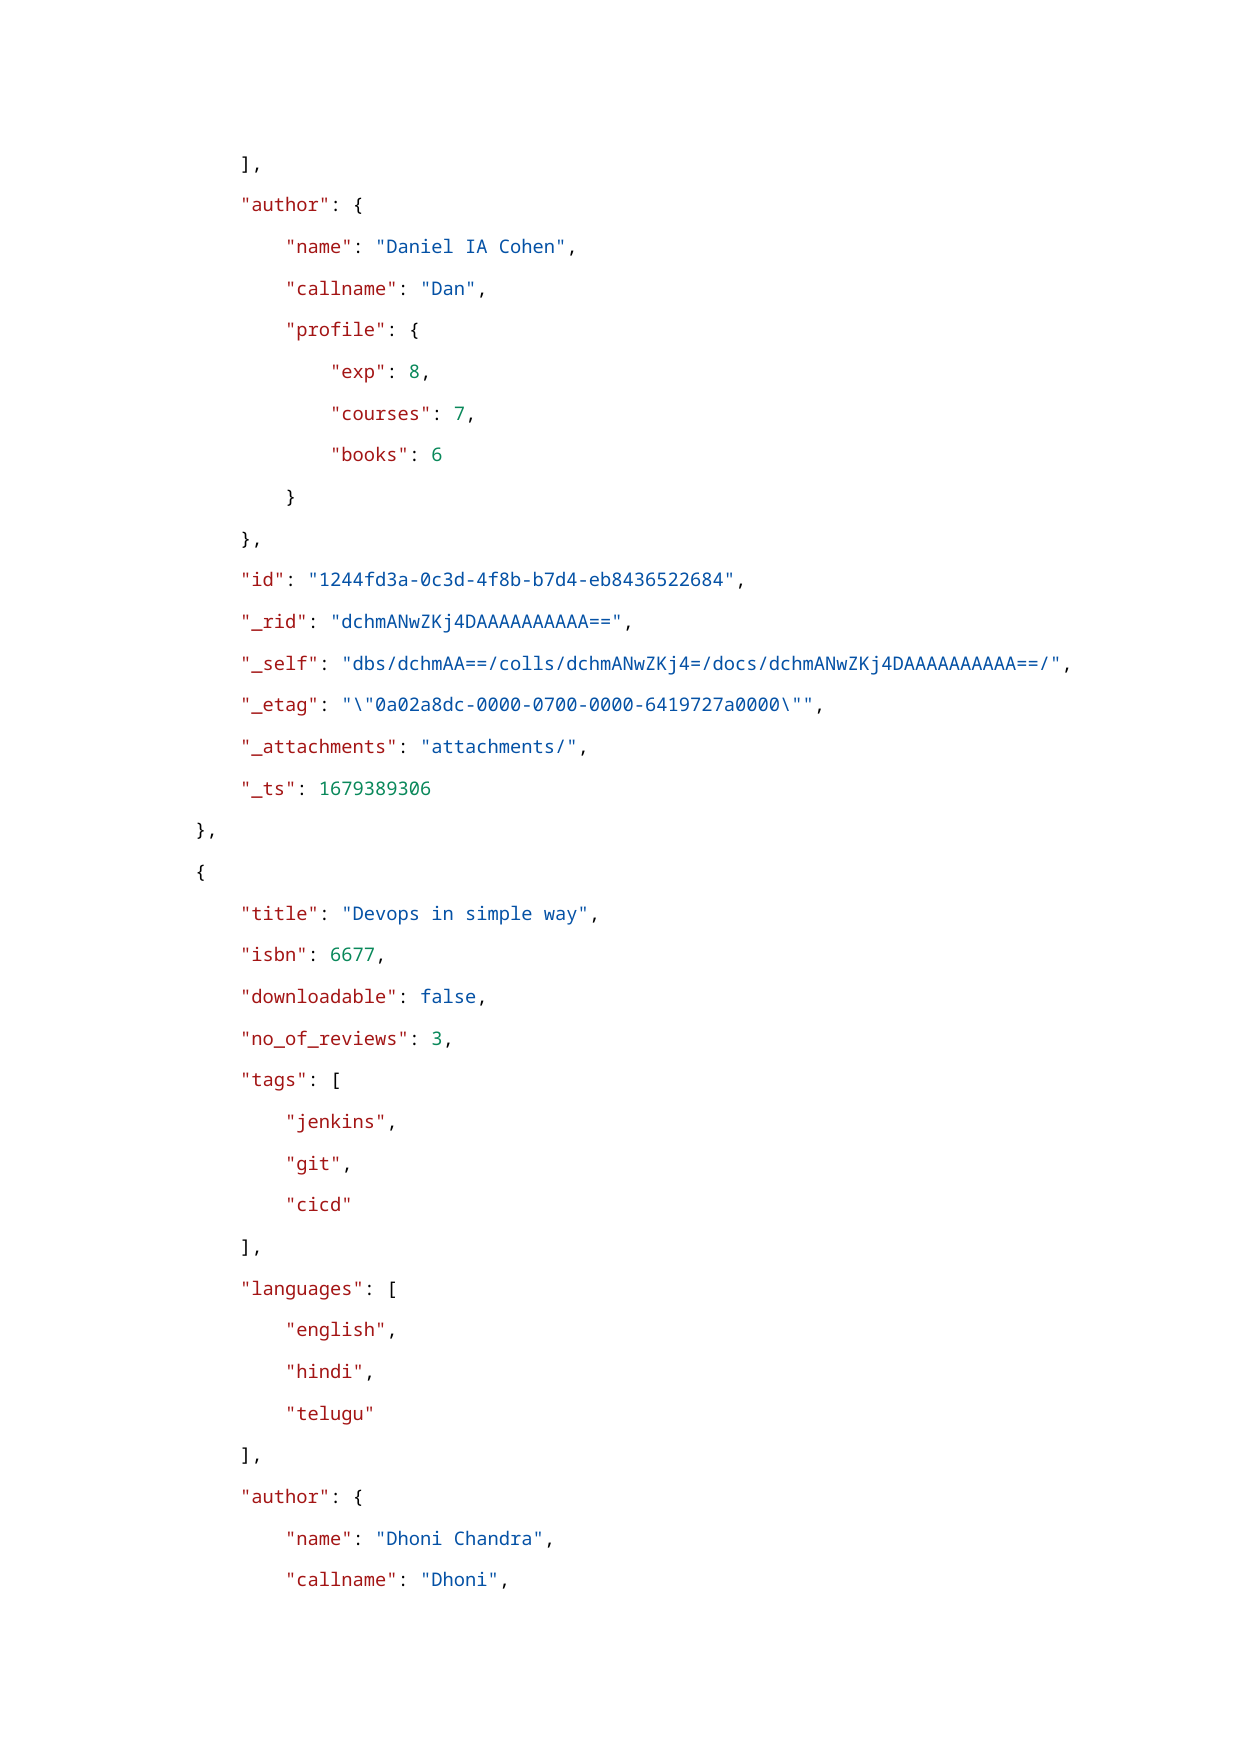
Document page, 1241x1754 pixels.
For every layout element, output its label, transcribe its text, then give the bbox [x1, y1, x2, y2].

text "_self": "dbs/dchmAA==/colls/dchmANwZKj4=/docs/dchmANwZKj4DAAAAAAAAAA==/", [150, 650, 1090, 675]
text } [150, 483, 1090, 508]
text ], [150, 1233, 1090, 1258]
text "english", [150, 1317, 1090, 1342]
text "hindi", [150, 1358, 1090, 1383]
text "jenkins", [150, 1108, 1090, 1133]
text "downloadable": false, [150, 983, 1090, 1008]
text "author": { [150, 192, 1090, 217]
text }, [150, 817, 1090, 842]
text }, [150, 525, 1090, 550]
text "courses": 7, [150, 400, 1090, 425]
text "_attachments": "attachments/", [150, 733, 1090, 758]
text "isbn": 6677, [150, 942, 1090, 967]
text "name": "Daniel IA Cohen", [150, 233, 1090, 258]
text "profile": { [150, 317, 1090, 342]
text "name": "Dhoni Chandra", [150, 1525, 1090, 1550]
text "_etag": "\"0a02a8dc-0000-0700-0000-6419727a0000\"", [150, 692, 1090, 717]
text "callname": "Dan", [150, 275, 1090, 300]
text ], [150, 150, 1090, 175]
text "cicd" [150, 1192, 1090, 1217]
text { [150, 858, 1090, 883]
text "callname": "Dhoni", [150, 1567, 1090, 1592]
text "tags": [ [150, 1067, 1090, 1092]
text "_ts": 1679389306 [150, 775, 1090, 800]
text "languages": [ [150, 1275, 1090, 1300]
text "no_of_reviews": 3, [150, 1025, 1090, 1050]
text "books": 6 [150, 442, 1090, 467]
text "author": { [150, 1483, 1090, 1508]
text ], [150, 1442, 1090, 1467]
text "telugu" [150, 1400, 1090, 1425]
text "git", [150, 1150, 1090, 1175]
text "id": "1244fd3a-0c3d-4f8b-b7d4-eb8436522684", [150, 567, 1090, 592]
text "exp": 8, [150, 358, 1090, 383]
text "title": "Devops in simple way", [150, 900, 1090, 925]
text "_rid": "dchmANwZKj4DAAAAAAAAAA==", [150, 608, 1090, 633]
